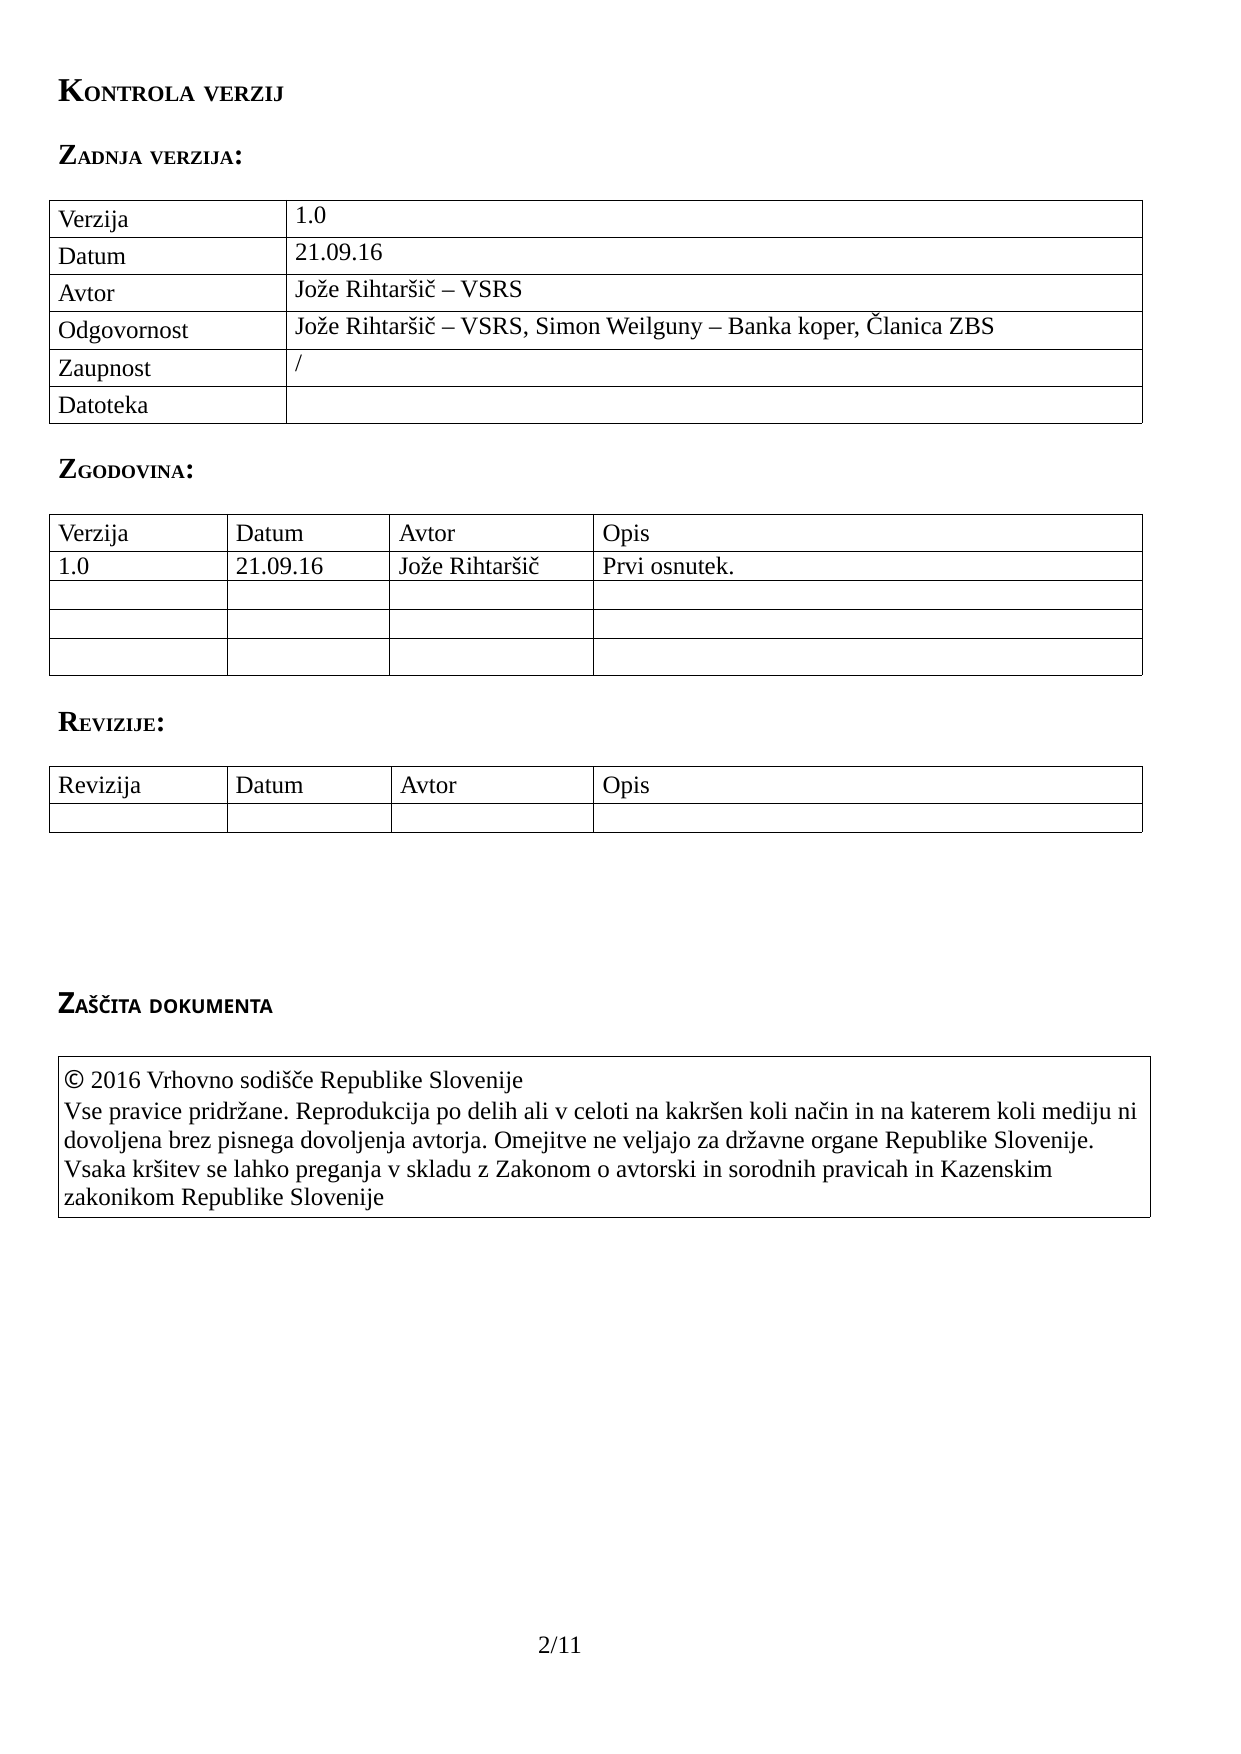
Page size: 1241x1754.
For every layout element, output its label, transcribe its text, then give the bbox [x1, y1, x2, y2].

table_cell 21.09.16 [228, 552, 389, 580]
table_cell Jože Rihtaršič [390, 552, 593, 580]
table_header 1.0 [287, 201, 1142, 237]
text Zadnja verzija: [58, 137, 1177, 171]
table_cell [390, 610, 593, 638]
text Zgodovina: [58, 452, 1177, 485]
table_cell [228, 804, 391, 832]
table_cell Jože Rihtaršič – VSRS, Simon Weilguny – Banka koper, Članica ZBS [287, 312, 1142, 348]
table_cell [594, 639, 1142, 675]
table_cell [50, 639, 227, 675]
table_cell [50, 581, 227, 609]
table_cell [228, 581, 389, 609]
table_header Avtor [390, 515, 593, 551]
table_header Datum [228, 515, 389, 551]
table_header Datum [228, 767, 391, 803]
table_cell [594, 804, 1142, 832]
table_cell Avtor [50, 275, 286, 311]
table_cell [390, 639, 593, 675]
table_cell [594, 610, 1142, 638]
text Zaščita dokumenta [58, 982, 1177, 1022]
table_cell Odgovornost [50, 312, 286, 348]
table_cell Datoteka [50, 387, 286, 423]
table_header Opis [594, 515, 1142, 551]
text Revizije: [58, 704, 1177, 737]
table_cell 1.0 [50, 552, 227, 580]
table_header Verzija [50, 515, 227, 551]
text Kontrola verzij [58, 70, 1177, 109]
table_header Avtor [392, 767, 593, 803]
table_header Verzija [50, 201, 286, 237]
table_cell [287, 387, 1142, 423]
table_cell [50, 610, 227, 638]
table_cell [228, 610, 389, 638]
table_cell [228, 639, 389, 675]
table_header © 2016 Vrhovno sodišče Republike Slovenije Vse pravice pridržane. Reprodukcija po delih ali v celoti na kakršen koli način in na katerem koli mediju ni dovoljena brez pisnega dovoljenja avtorja. Omejitve ne veljajo za državne organe Republike Slovenije. Vsaka kršitev se lahko preganja v skladu z Zakonom o avtorski in sorodnih pravicah in Kazenskim zakonikom Republike Slovenije [59, 1057, 1150, 1217]
table_cell / [287, 350, 1142, 386]
table_header Opis [594, 767, 1142, 803]
table_cell 21.09.16 [287, 238, 1142, 274]
table_cell [50, 804, 227, 832]
table_cell Jože Rihtaršič – VSRS [287, 275, 1142, 311]
table_cell [594, 581, 1142, 609]
table_header Revizija [50, 767, 227, 803]
table_cell Zaupnost [50, 350, 286, 386]
table_cell [392, 804, 593, 832]
table_cell [390, 581, 593, 609]
table_cell Prvi osnutek. [594, 552, 1142, 580]
table_cell Datum [50, 238, 286, 274]
